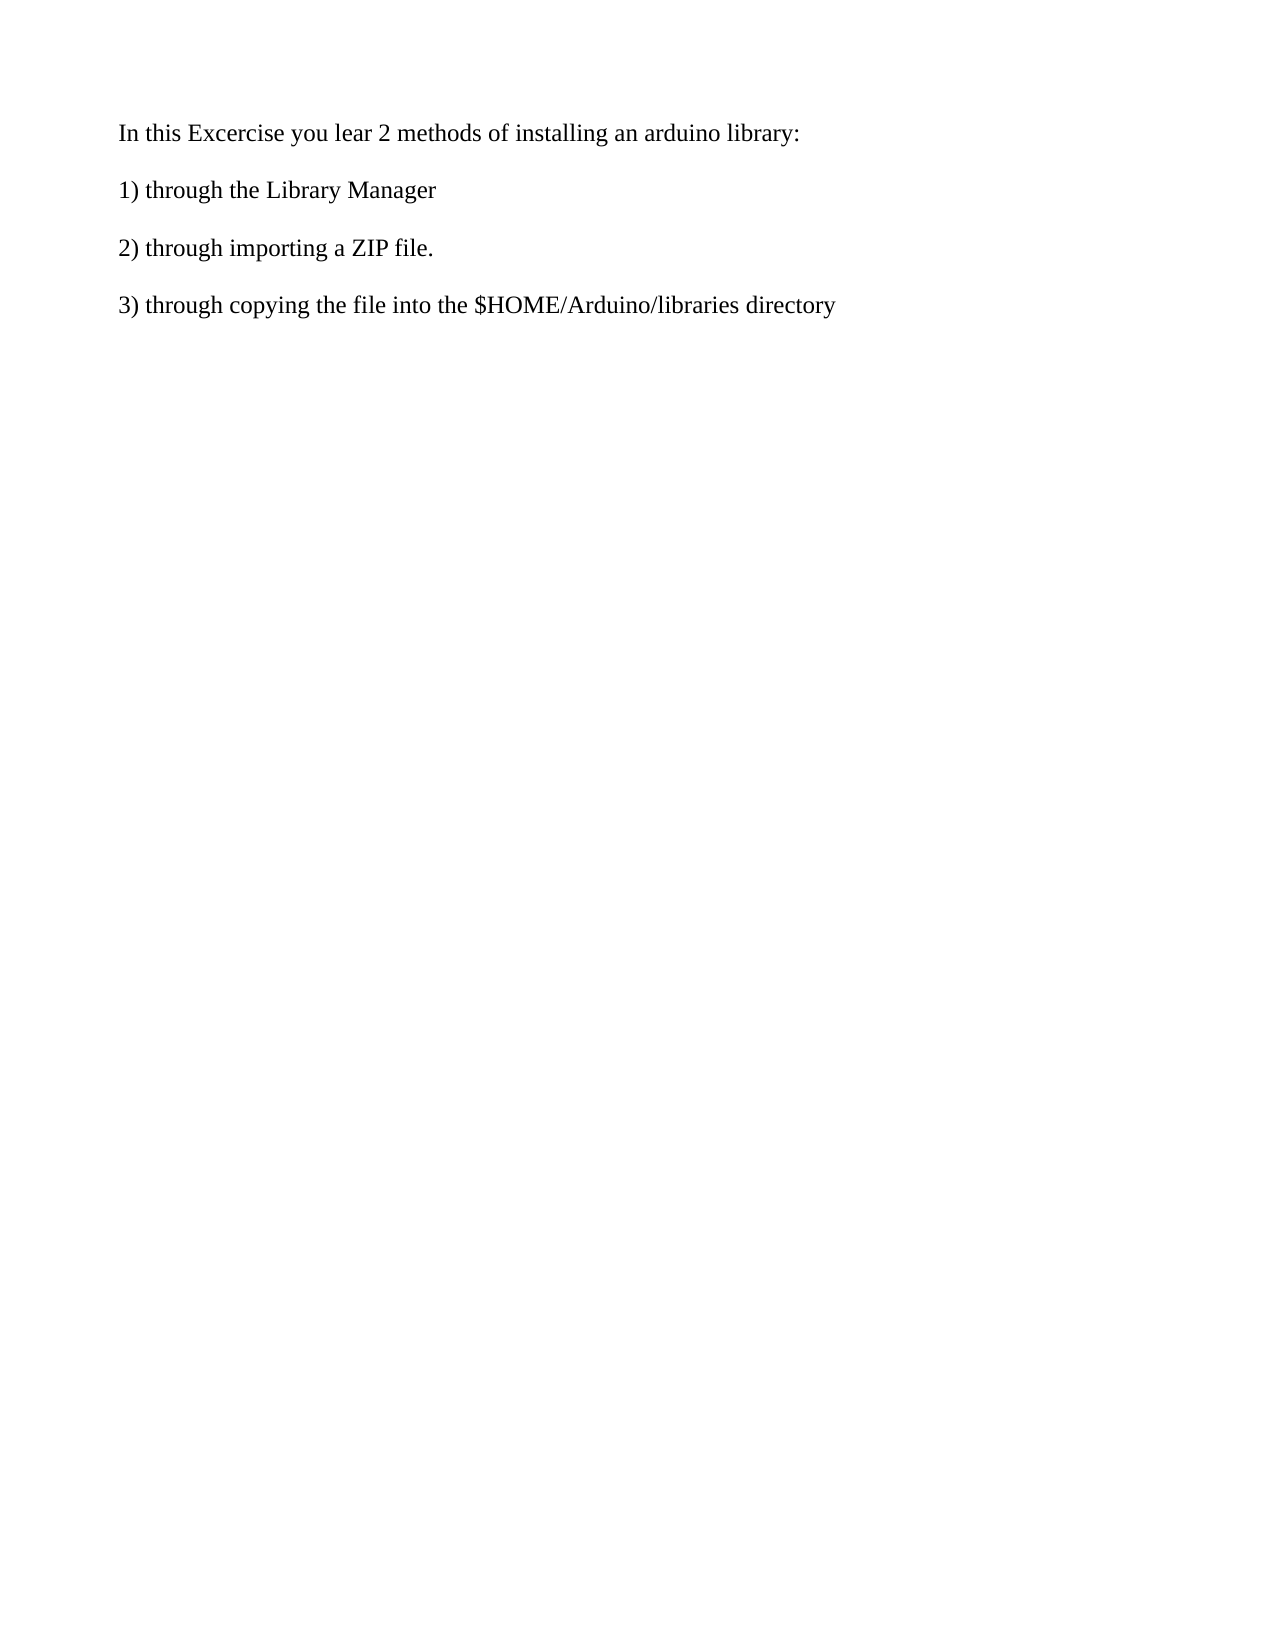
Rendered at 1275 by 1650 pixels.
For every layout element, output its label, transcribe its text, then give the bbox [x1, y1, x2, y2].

text In this Excercise you lear 2 methods of installing an arduino library: [118, 118, 1157, 147]
text 3) through copying the file into the $HOME/Arduino/libraries directory [118, 291, 1157, 319]
text 2) through importing a ZIP file. [118, 233, 1157, 262]
text 1) through the Library Manager [118, 176, 1157, 204]
